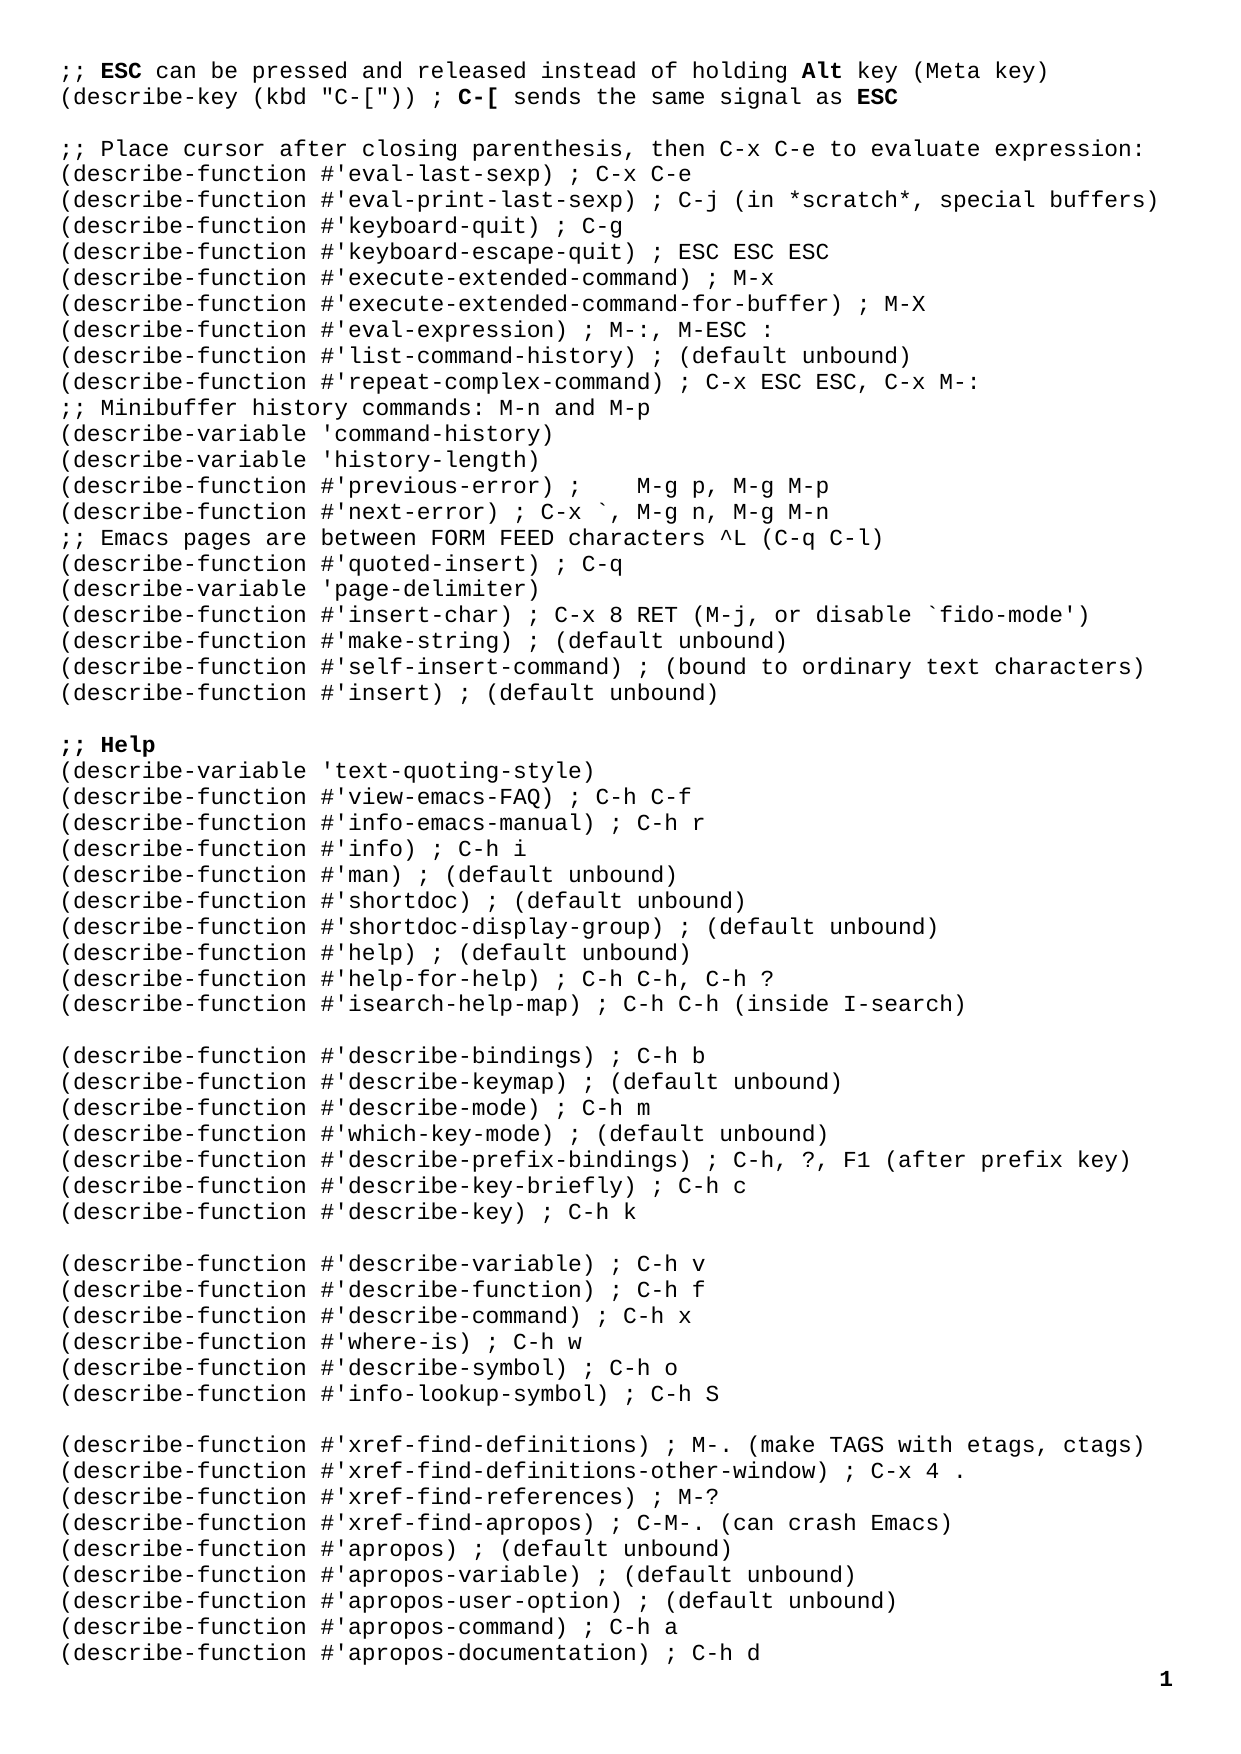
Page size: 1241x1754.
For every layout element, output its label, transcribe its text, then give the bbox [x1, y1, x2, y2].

text (describe-function #'info) ; C-h i [59, 837, 1181, 863]
text (describe-function #'apropos) ; (default unbound) [59, 1537, 1181, 1563]
text (describe-function #'describe-function) ; C-h f [59, 1278, 1181, 1304]
text (describe-function #'quoted-insert) ; C-q [59, 552, 1181, 578]
text (describe-function #'xref-find-definitions) ; M-. (make TAGS with etags, ctags) [59, 1434, 1181, 1460]
text (describe-key (kbd "C-[")) ; C-[ sends the same signal as ESC [59, 85, 1181, 111]
text (describe-function #'info-emacs-manual) ; C-h r [59, 811, 1181, 837]
text (describe-variable 'history-length) [59, 448, 1181, 474]
text (describe-function #'make-string) ; (default unbound) [59, 630, 1181, 656]
text (describe-function #'describe-key-briefly) ; C-h c [59, 1174, 1181, 1200]
text (describe-function #'xref-find-apropos) ; C-M-. (can crash Emacs) [59, 1512, 1181, 1537]
text (describe-function #'insert-char) ; C-x 8 RET (M-j, or disable `fido-mode') [59, 604, 1181, 630]
text ;; ESC can be pressed and released instead of holding Alt key (Meta key) [59, 59, 1181, 85]
text (describe-function #'describe-symbol) ; C-h o [59, 1356, 1181, 1382]
text (describe-function #'previous-error) ; M-g p, M-g M-p [59, 474, 1181, 500]
text (describe-function #'isearch-help-map) ; C-h C-h (inside I-search) [59, 993, 1181, 1019]
text (describe-function #'next-error) ; C-x `, M-g n, M-g M-n [59, 500, 1181, 526]
text (describe-function #'describe-mode) ; C-h m [59, 1097, 1181, 1122]
text (describe-function #'eval-print-last-sexp) ; C-j (in *scratch*, special buffers) [59, 189, 1181, 215]
text (describe-function #'which-key-mode) ; (default unbound) [59, 1122, 1181, 1148]
text (describe-function #'xref-find-definitions-other-window) ; C-x 4 . [59, 1460, 1181, 1486]
text (describe-variable 'text-quoting-style) [59, 759, 1181, 785]
text (describe-function #'execute-extended-command-for-buffer) ; M-X [59, 292, 1181, 318]
text (describe-function #'insert) ; (default unbound) [59, 682, 1181, 707]
text (describe-function #'execute-extended-command) ; M-x [59, 267, 1181, 292]
text (describe-function #'apropos-command) ; C-h a [59, 1615, 1181, 1641]
text 1 [59, 1667, 1181, 1693]
text (describe-function #'where-is) ; C-h w [59, 1330, 1181, 1356]
text (describe-function #'describe-variable) ; C-h v [59, 1252, 1181, 1278]
text (describe-function #'apropos-documentation) ; C-h d [59, 1641, 1181, 1667]
text (describe-function #'describe-command) ; C-h x [59, 1304, 1181, 1330]
text (describe-function #'describe-key) ; C-h k [59, 1200, 1181, 1226]
text (describe-function #'shortdoc) ; (default unbound) [59, 889, 1181, 915]
text (describe-function #'keyboard-escape-quit) ; ESC ESC ESC [59, 241, 1181, 267]
text (describe-function #'help-for-help) ; C-h C-h, C-h ? [59, 967, 1181, 993]
text (describe-function #'eval-expression) ; M-:, M-ESC : [59, 318, 1181, 344]
text (describe-function #'describe-bindings) ; C-h b [59, 1045, 1181, 1071]
text ;; Place cursor after closing parenthesis, then C-x C-e to evaluate expression: [59, 137, 1181, 163]
text (describe-function #'apropos-variable) ; (default unbound) [59, 1563, 1181, 1589]
text (describe-function #'shortdoc-display-group) ; (default unbound) [59, 915, 1181, 941]
text (describe-function #'apropos-user-option) ; (default unbound) [59, 1589, 1181, 1615]
text (describe-variable 'command-history) [59, 422, 1181, 448]
text (describe-variable 'page-delimiter) [59, 578, 1181, 604]
text (describe-function #'describe-prefix-bindings) ; C-h, ?, F1 (after prefix key) [59, 1148, 1181, 1174]
text (describe-function #'man) ; (default unbound) [59, 863, 1181, 889]
text (describe-function #'repeat-complex-command) ; C-x ESC ESC, C-x M-: [59, 370, 1181, 396]
text (describe-function #'describe-keymap) ; (default unbound) [59, 1071, 1181, 1097]
text (describe-function #'list-command-history) ; (default unbound) [59, 344, 1181, 370]
text ;; Help [59, 733, 1181, 759]
text (describe-function #'eval-last-sexp) ; C-x C-e [59, 163, 1181, 189]
text (describe-function #'keyboard-quit) ; C-g [59, 215, 1181, 241]
text (describe-function #'view-emacs-FAQ) ; C-h C-f [59, 785, 1181, 811]
text (describe-function #'info-lookup-symbol) ; C-h S [59, 1382, 1181, 1408]
text ;; Emacs pages are between FORM FEED characters ^L (C-q C-l) [59, 526, 1181, 552]
text ;; Minibuffer history commands: M-n and M-p [59, 396, 1181, 422]
text (describe-function #'xref-find-references) ; M-? [59, 1486, 1181, 1512]
text (describe-function #'help) ; (default unbound) [59, 941, 1181, 967]
text (describe-function #'self-insert-command) ; (bound to ordinary text characters) [59, 656, 1181, 682]
